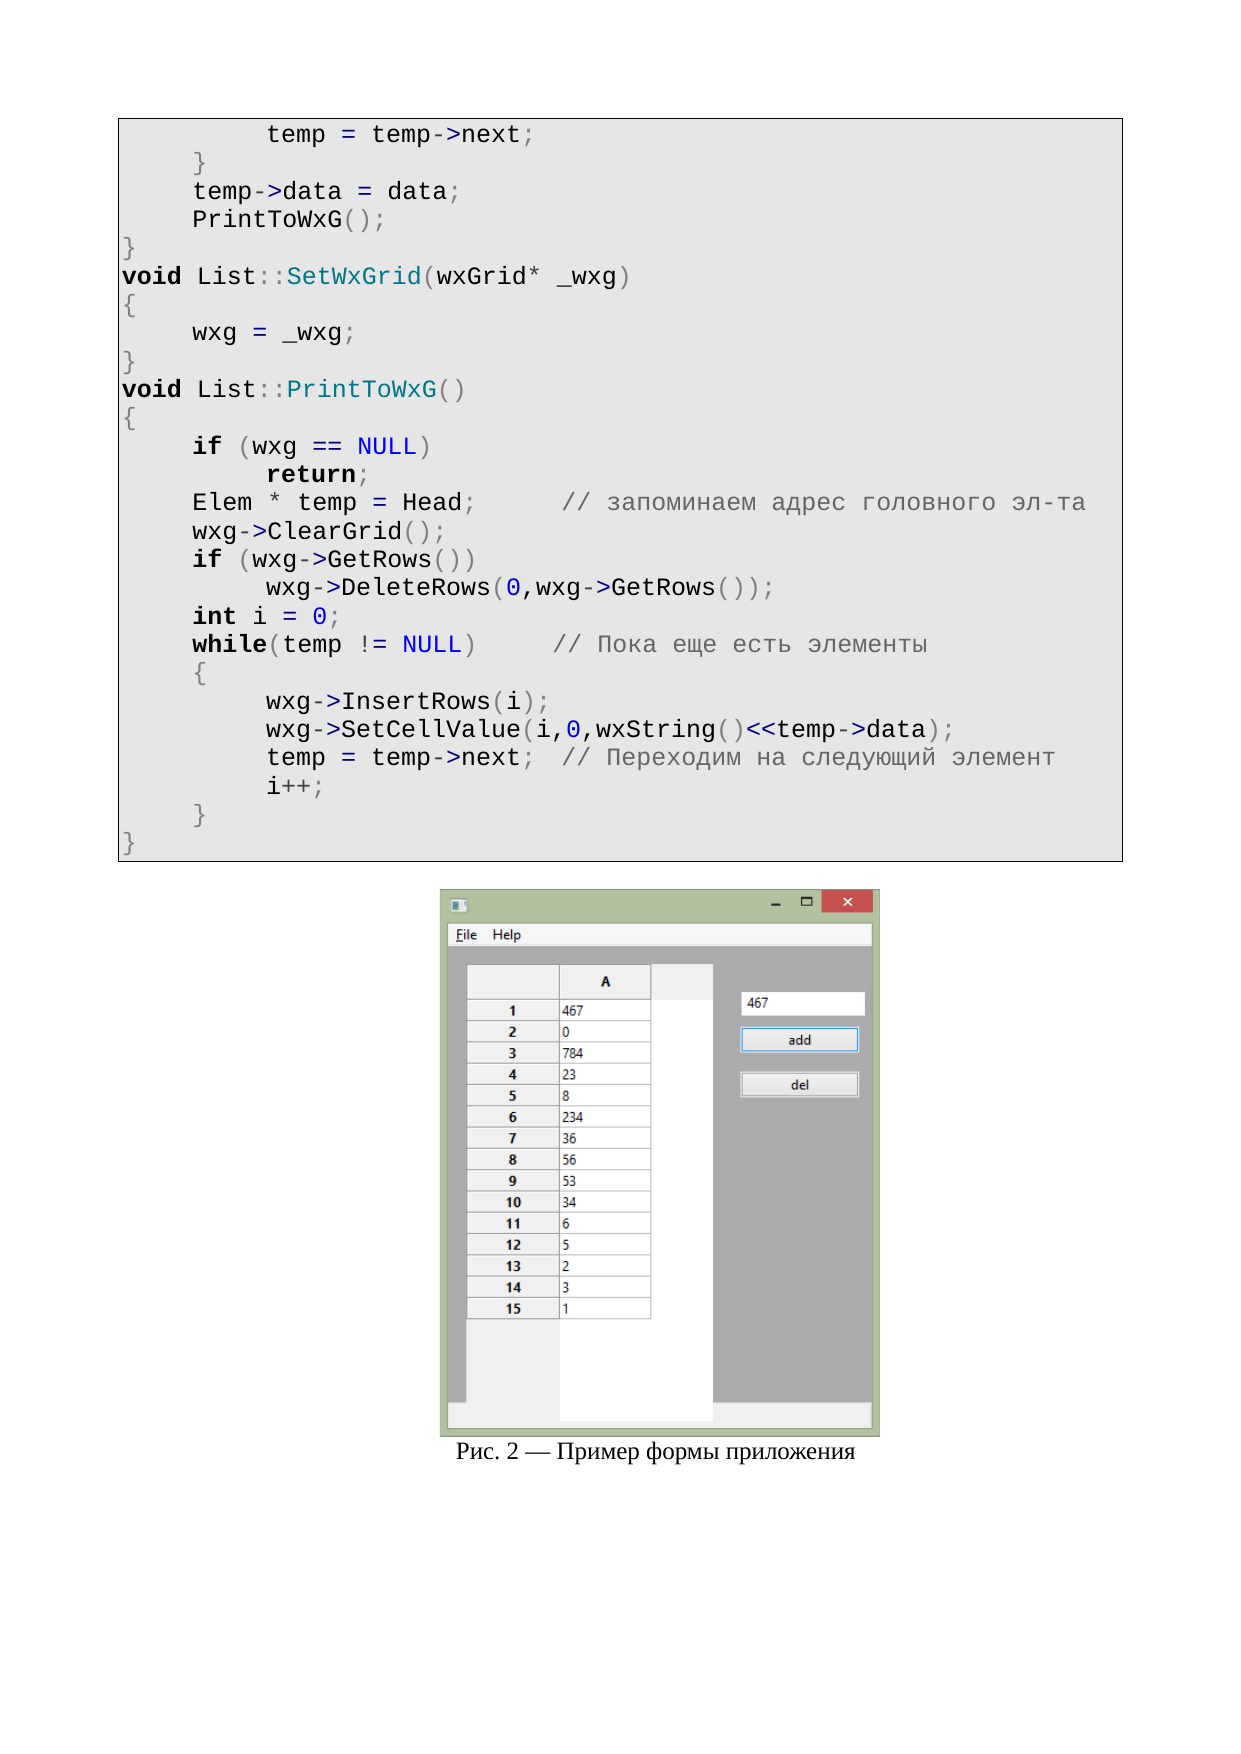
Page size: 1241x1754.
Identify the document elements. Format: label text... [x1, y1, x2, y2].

text } [119, 231, 1122, 260]
text Рис. 2 — Пример формы приложения [118, 862, 1122, 1465]
text if (wxg == NULL) [119, 430, 1122, 458]
text } [119, 826, 1122, 861]
text void List::SetWxGrid(wxGrid* _wxg) [119, 260, 1122, 288]
text Elem * temp = Head; // запоминаем адрес головного эл-та [119, 486, 1122, 515]
text while(temp != NULL) // Пока еще есть элементы [119, 628, 1122, 656]
text wxg->ClearGrid(); [119, 515, 1122, 543]
picture [439, 889, 880, 1437]
text { [119, 401, 1122, 430]
text i++; [119, 770, 1122, 798]
text temp = temp->next; // Переходим на следующий элемент [119, 741, 1122, 770]
text { [119, 288, 1122, 316]
text wxg->DeleteRows(0,wxg->GetRows()); [119, 571, 1122, 600]
text int i = 0; [119, 600, 1122, 628]
text PrintToWxG(); [119, 203, 1122, 231]
text void List::PrintToWxG() [119, 373, 1122, 401]
text } [119, 798, 1122, 826]
text wxg->InsertRows(i); [119, 685, 1122, 713]
text wxg = _wxg; [119, 316, 1122, 345]
text temp->data = data; [119, 175, 1122, 203]
text { [119, 656, 1122, 685]
text return; [119, 458, 1122, 486]
text temp = temp->next; [119, 119, 1122, 146]
text if (wxg->GetRows()) [119, 543, 1122, 571]
text } [119, 146, 1122, 175]
text } [119, 345, 1122, 373]
text wxg->SetCellValue(i,0,wxString()<<temp->data); [119, 713, 1122, 741]
